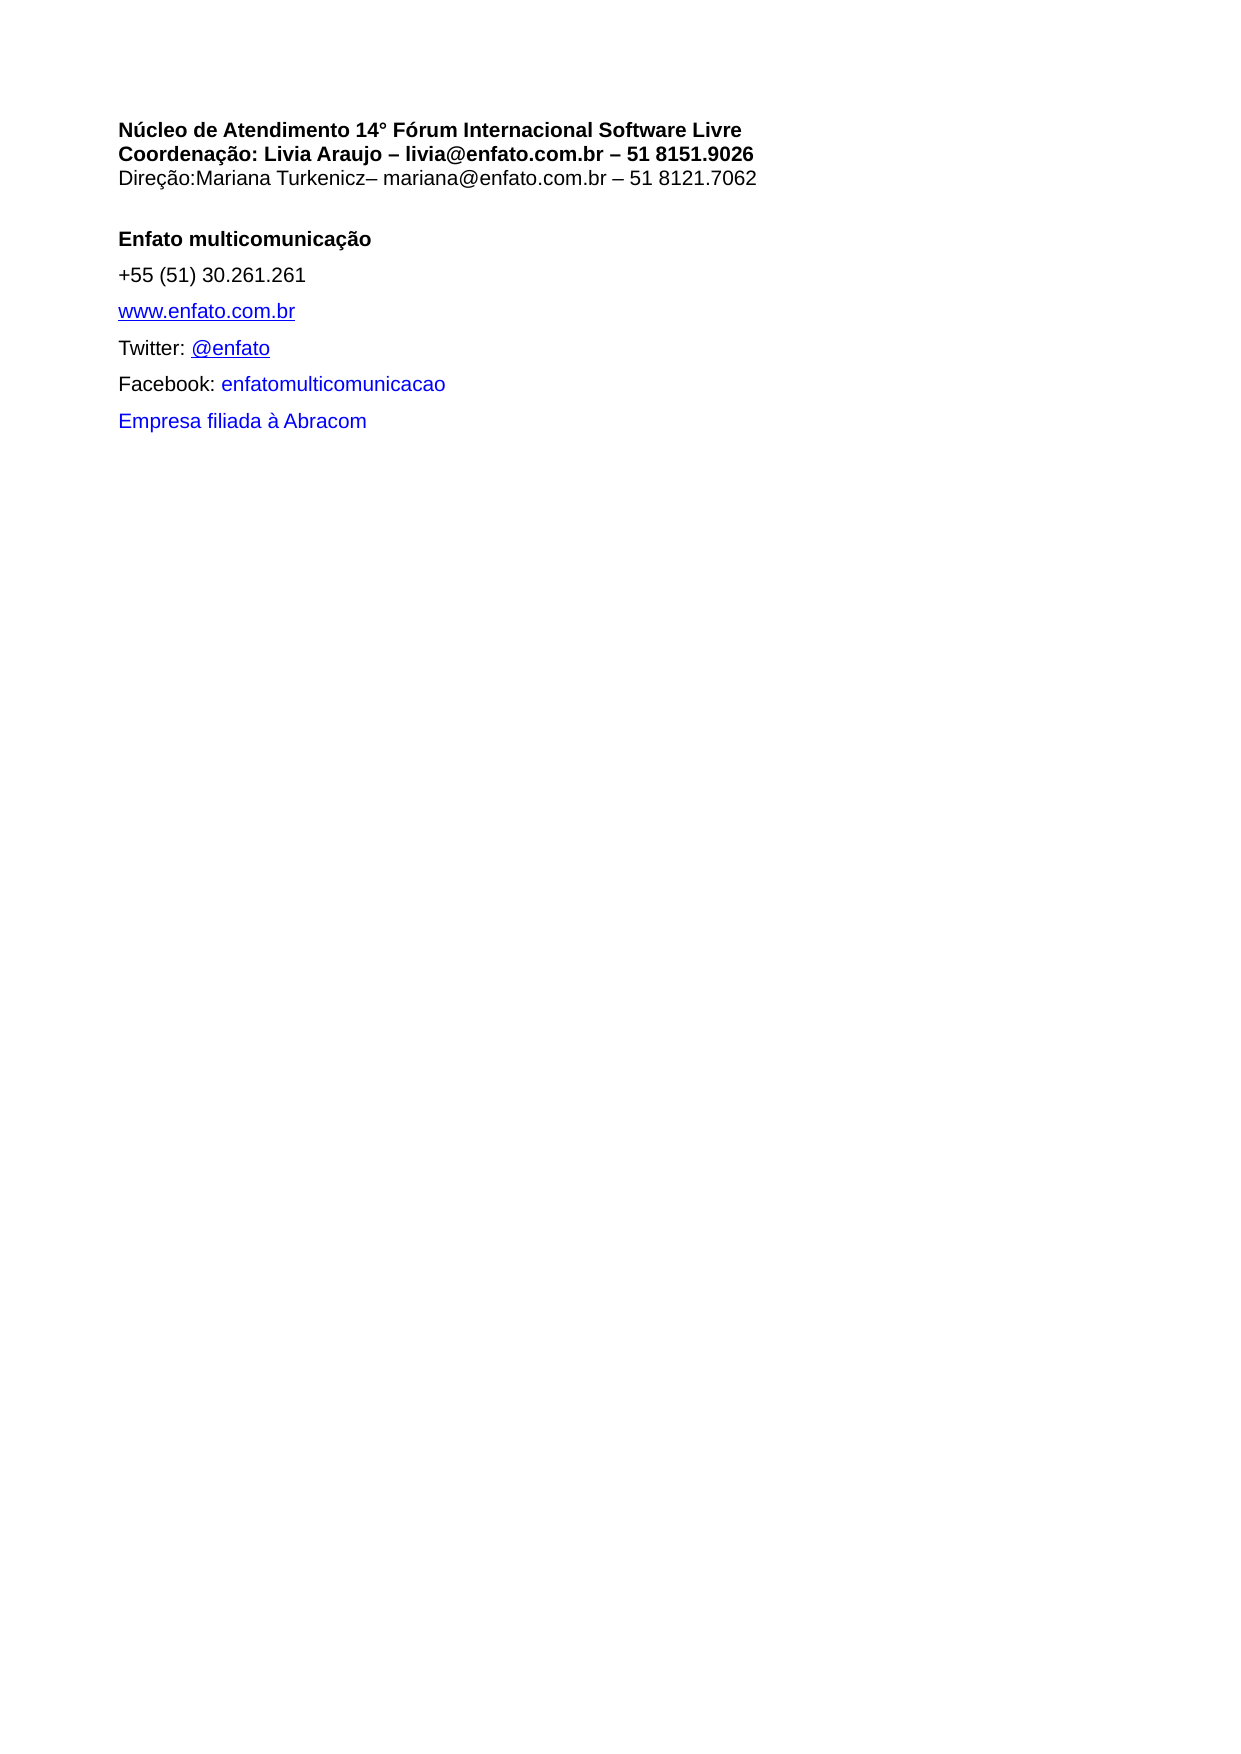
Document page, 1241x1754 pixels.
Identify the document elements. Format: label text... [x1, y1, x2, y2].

text www.enfato.com.br [118, 299, 1122, 323]
text Enfato multicomunicação [118, 226, 1122, 250]
text +55 (51) 30.261.261 [118, 263, 1122, 287]
text Facebook: enfatomulticomunicacao [118, 372, 1122, 396]
text Twitter: @enfato [118, 336, 1122, 360]
text Empresa filiada à Abracom [118, 409, 1122, 433]
text Núcleo de Atendimento 14° Fórum Internacional Software Livre Coordenação: Livia Araujo – livia@enfato.com.br – 51 8151.9026 Direção:Mariana Turkenicz– mariana@enfato.com.br – 51 8121.7062 [118, 118, 1122, 214]
